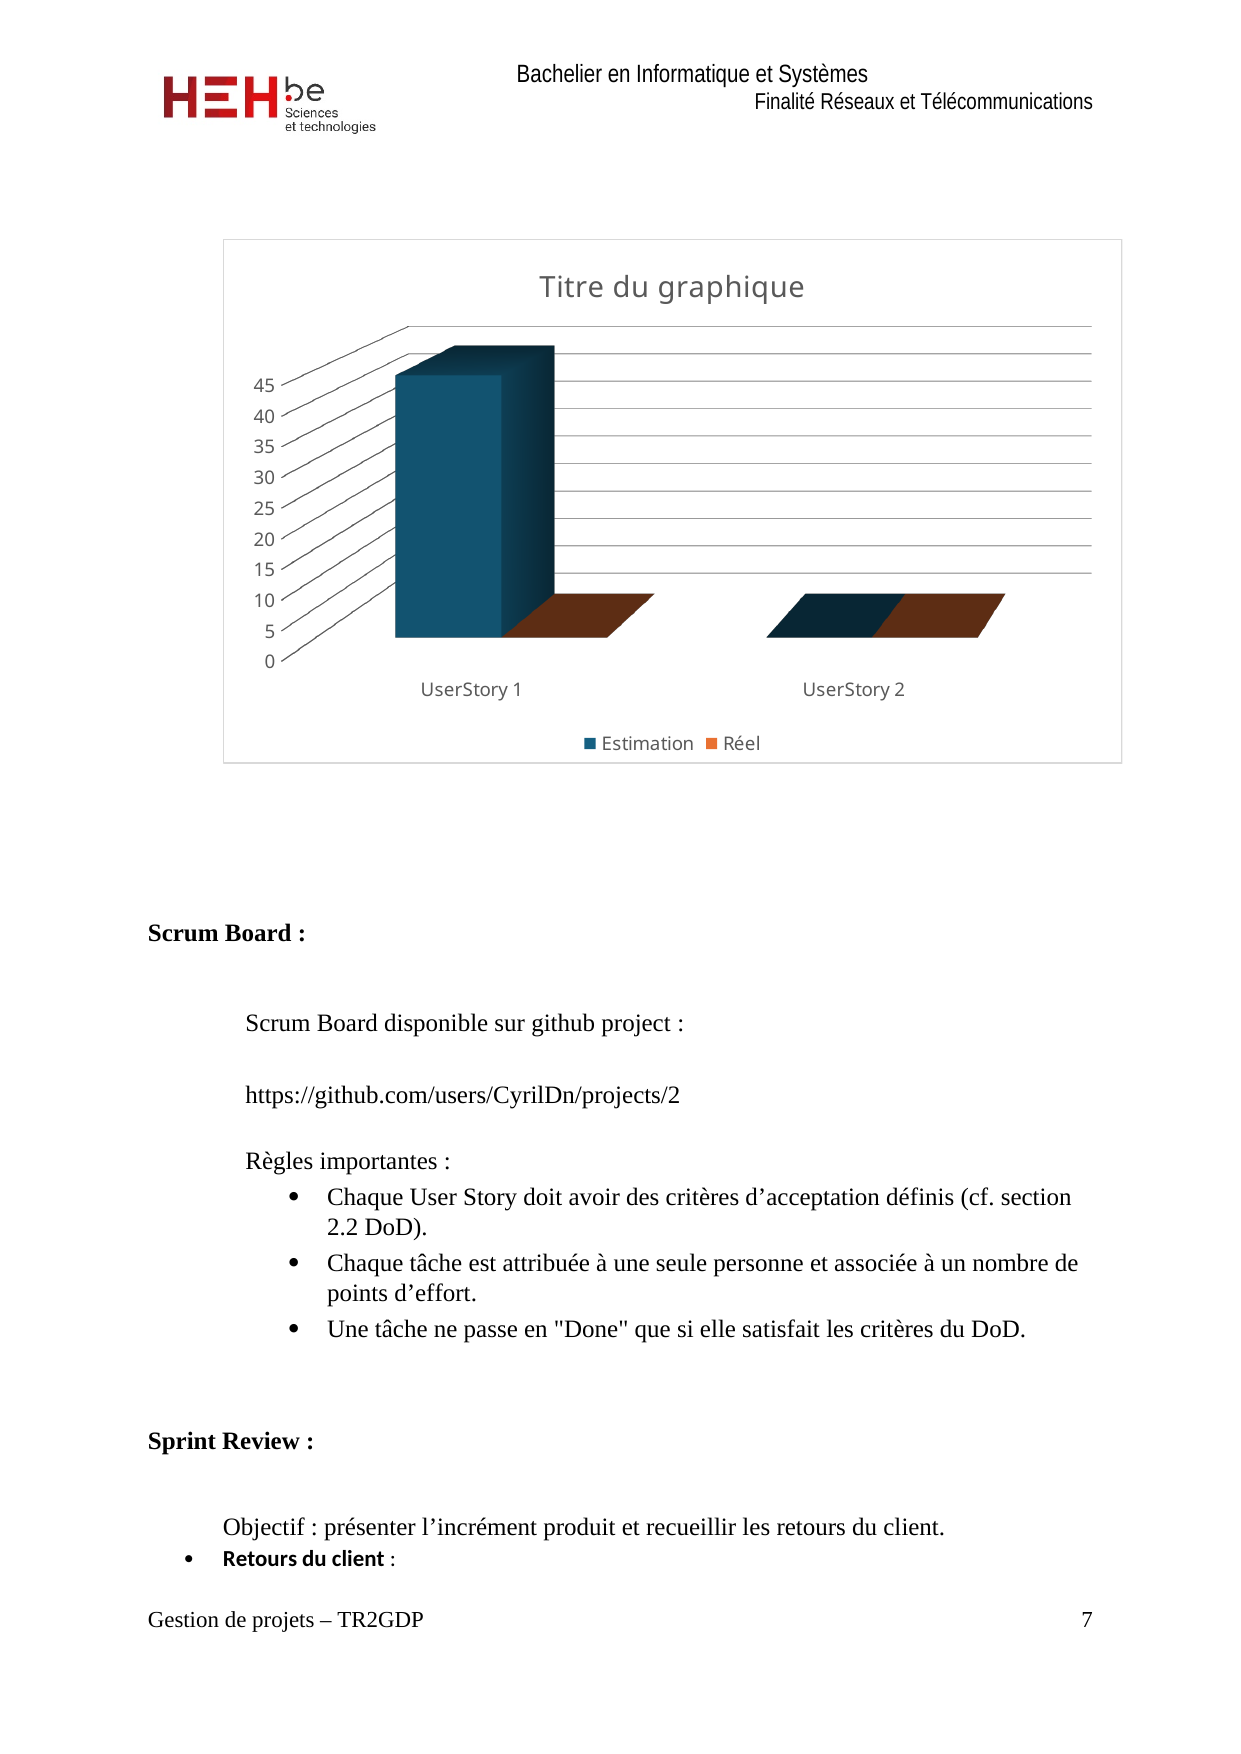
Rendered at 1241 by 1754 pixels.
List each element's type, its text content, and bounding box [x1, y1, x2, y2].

text Objectif : présenter l’incrément produit et recueillir les retours du client. [223, 1512, 1093, 1541]
list Chaque User Story doit avoir des critères d’acceptation définis (cf. section 2.2 DoD). [289, 1182, 1093, 1241]
list Chaque tâche est attribuée à une seule personne et associée à un nombre de points d’effort. [289, 1248, 1093, 1307]
list Une tâche ne passe en "Done" que si elle satisfait les critères du DoD. [289, 1314, 1093, 1342]
text Scrum Board disponible sur github project : [245, 1008, 1093, 1037]
subtitle Scrum Board : [148, 918, 1093, 947]
text https://github.com/users/CyrilDn/projects/2 [245, 1080, 1093, 1138]
subtitle Sprint Review : [148, 1426, 1093, 1454]
list Règles importantes : [245, 1146, 1093, 1174]
list Retours du client : [185, 1544, 1093, 1572]
